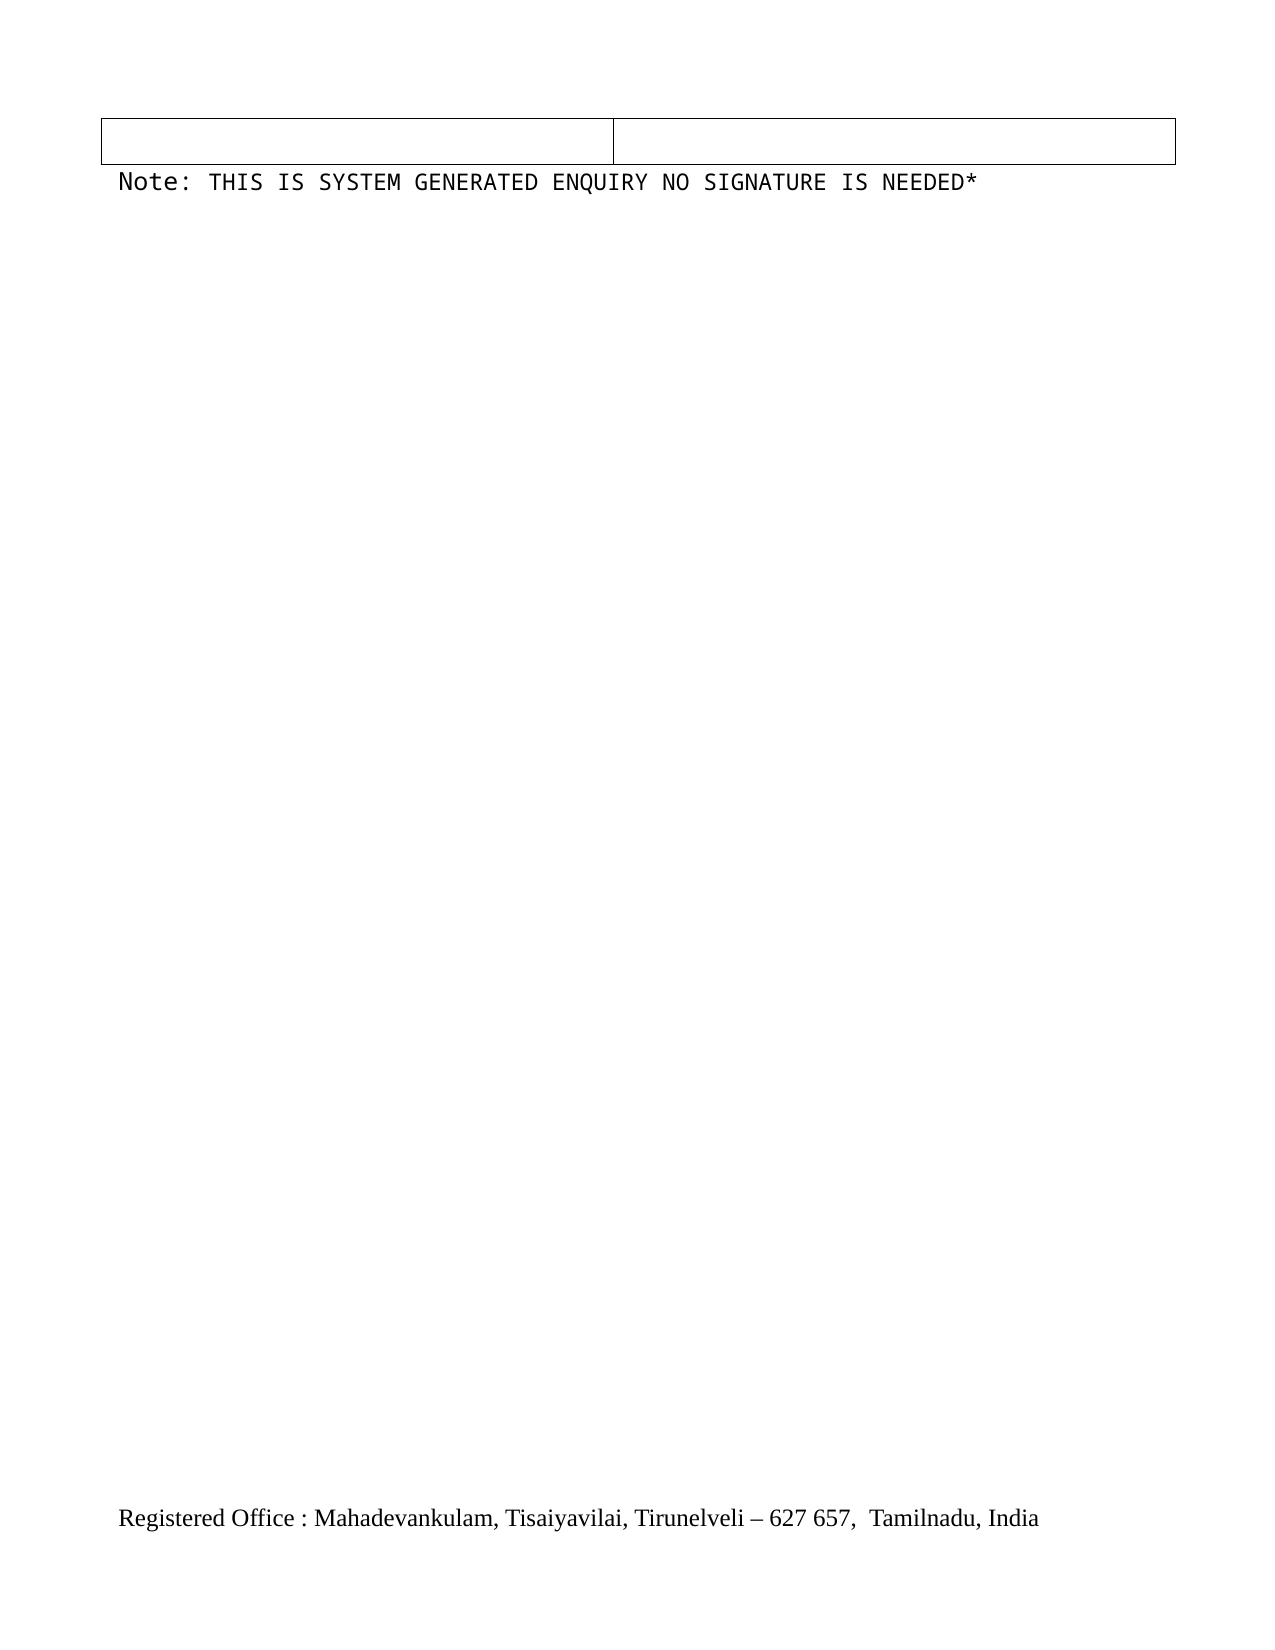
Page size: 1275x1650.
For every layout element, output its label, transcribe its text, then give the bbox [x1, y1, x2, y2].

table_cell [102, 119, 613, 164]
table_cell [614, 119, 1175, 164]
text Note: THIS IS SYSTEM GENERATED ENQUIRY NO SIGNATURE IS NEEDED* [118, 165, 1157, 198]
